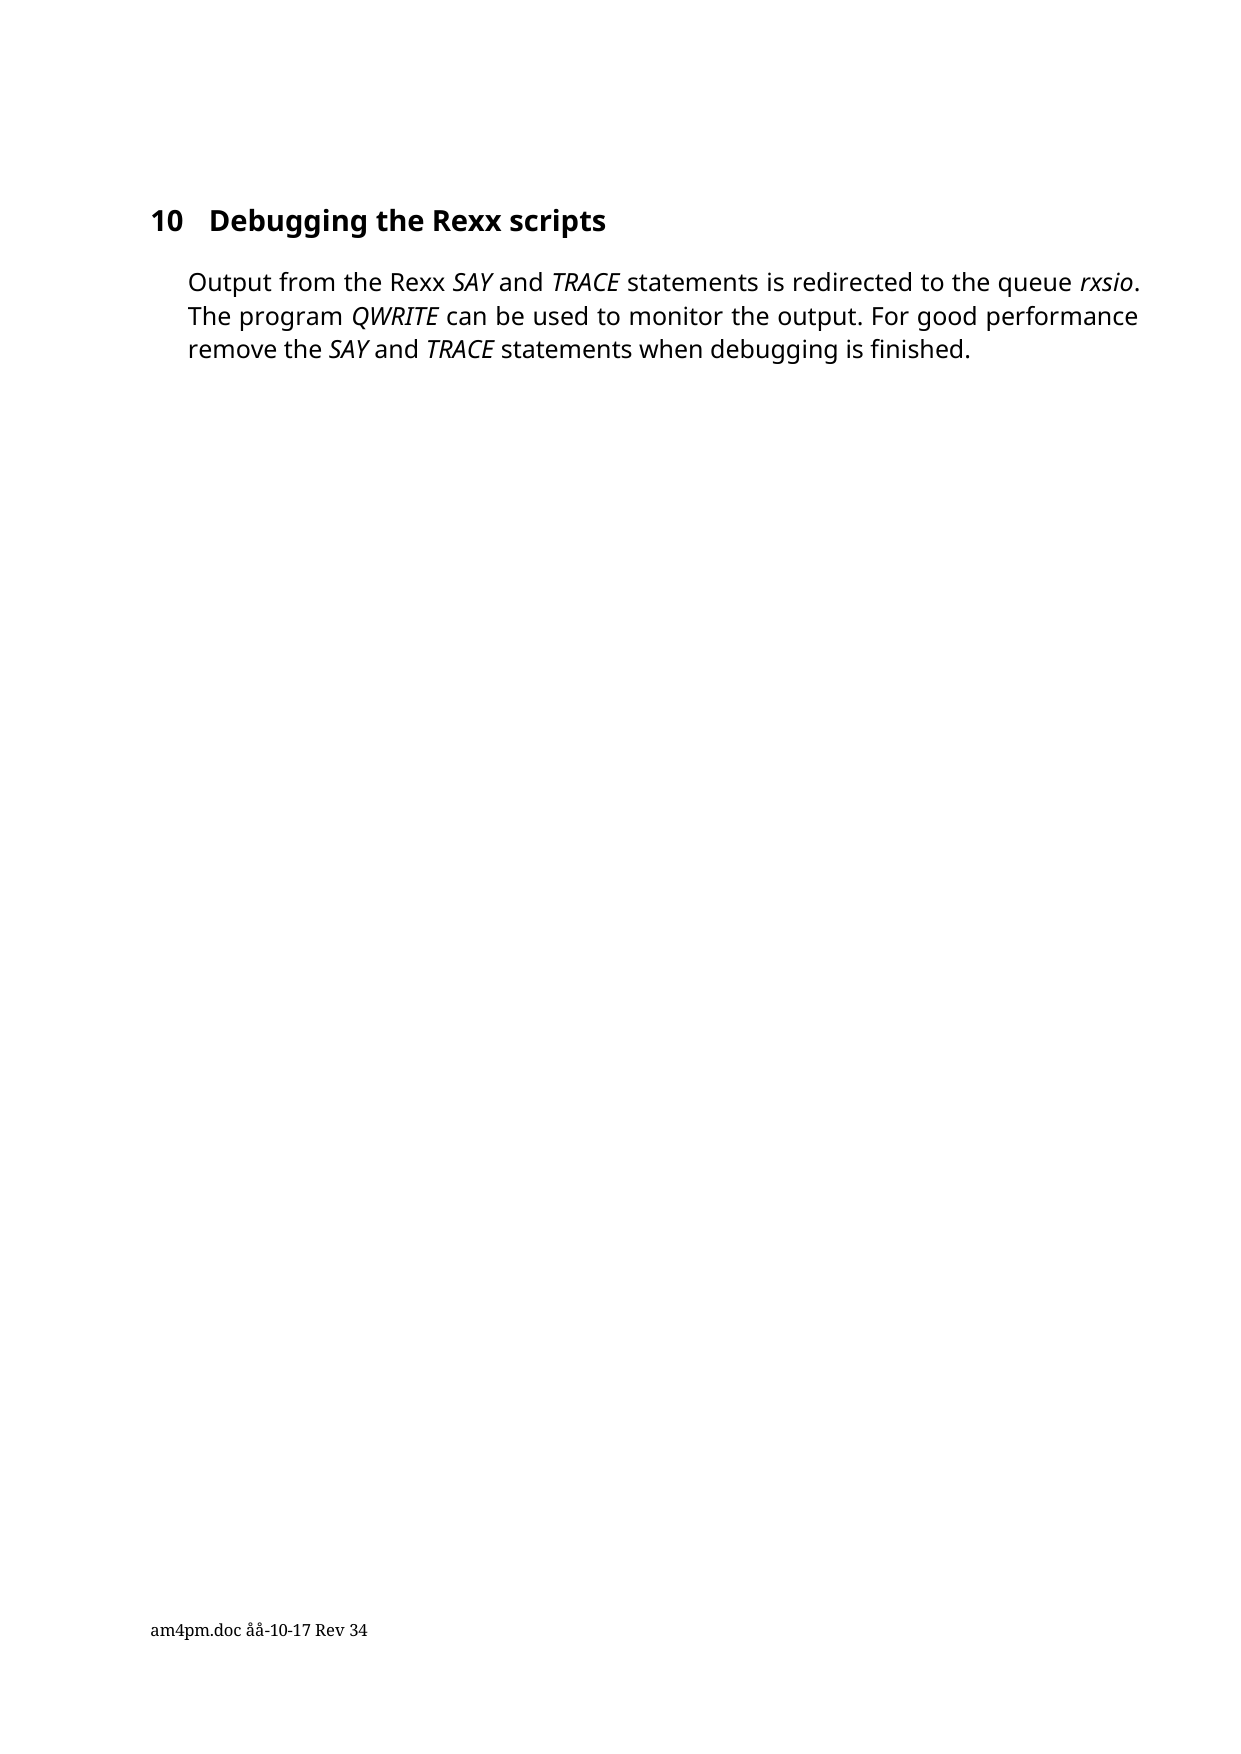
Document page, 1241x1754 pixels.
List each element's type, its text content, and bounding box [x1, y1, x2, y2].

text Output from the Rexx SAY and TRACE statements is redirected to the queue rxsio. The program QWRITE can be used to monitor the output. For good performance remove the SAY and TRACE statements when debugging is finished. [188, 264, 1140, 366]
subtitle 10 Debugging the Rexx scripts [150, 200, 1140, 239]
